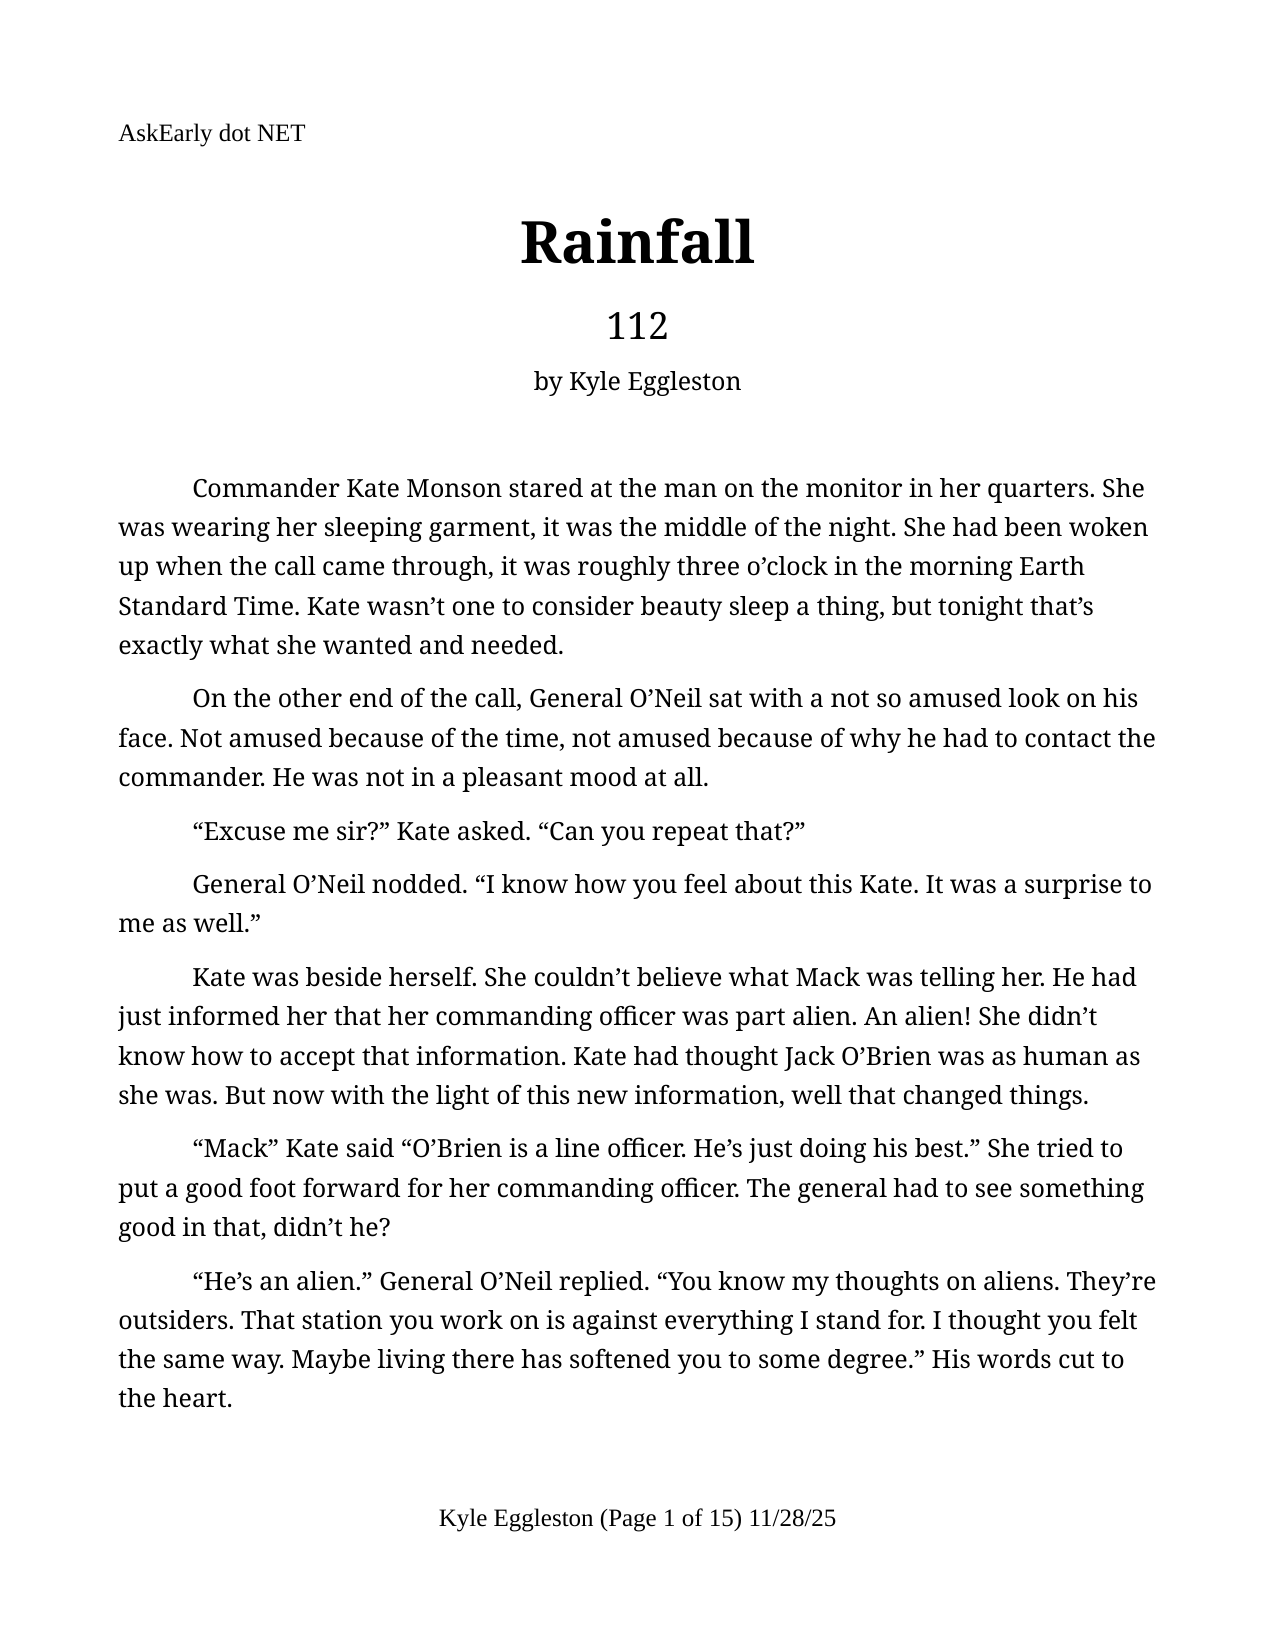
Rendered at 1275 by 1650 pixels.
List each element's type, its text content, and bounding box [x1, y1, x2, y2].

text “He’s an alien.” General O’Neil replied. “You know my thoughts on aliens. They’re outsiders. That station you work on is against everything I stand for. I thought you felt the same way. Maybe living there has softened you to some degree.” His words cut to the heart. [118, 1263, 1157, 1415]
text by Kyle Eggleston [118, 363, 1157, 397]
title Rainfall [118, 201, 1157, 281]
text On the other end of the call, General O’Neil sat with a not so amused look on his face. Not amused because of the time, not amused because of why he had to contact the commander. He was not in a pleasant mood at all. [118, 681, 1157, 793]
text Kate was beside herself. She couldn’t believe what Mack was telling her. He had just informed her that her commanding officer was part alien. An alien! She didn’t know how to accept that information. Kate had thought Jack O’Brien was as human as she was. But now with the light of this new information, well that changed things. [118, 960, 1157, 1111]
text Commander Kate Monson stared at the man on the monitor in her quarters. She was wearing her sleeping garment, it was the middle of the night. She had been woken up when the call came through, it was roughly three o’clock in the morning Earth Standard Time. Kate wasn’t one to consider beauty sleep a thing, but tonight that’s exactly what she wanted and needed. [118, 471, 1157, 661]
subtitle 112 [118, 299, 1157, 351]
text General O’Neil nodded. “I know how you feel about this Kate. It was a surprise to me as well.” [118, 867, 1157, 940]
text “Mack” Kate said “O’Brien is a line officer. He’s just doing his best.” She tried to put a good foot forward for her commanding officer. The general had to see something good in that, didn’t he? [118, 1131, 1157, 1243]
text “Excuse me sir?” Kate asked. “Can you repeat that?” [118, 813, 1157, 847]
